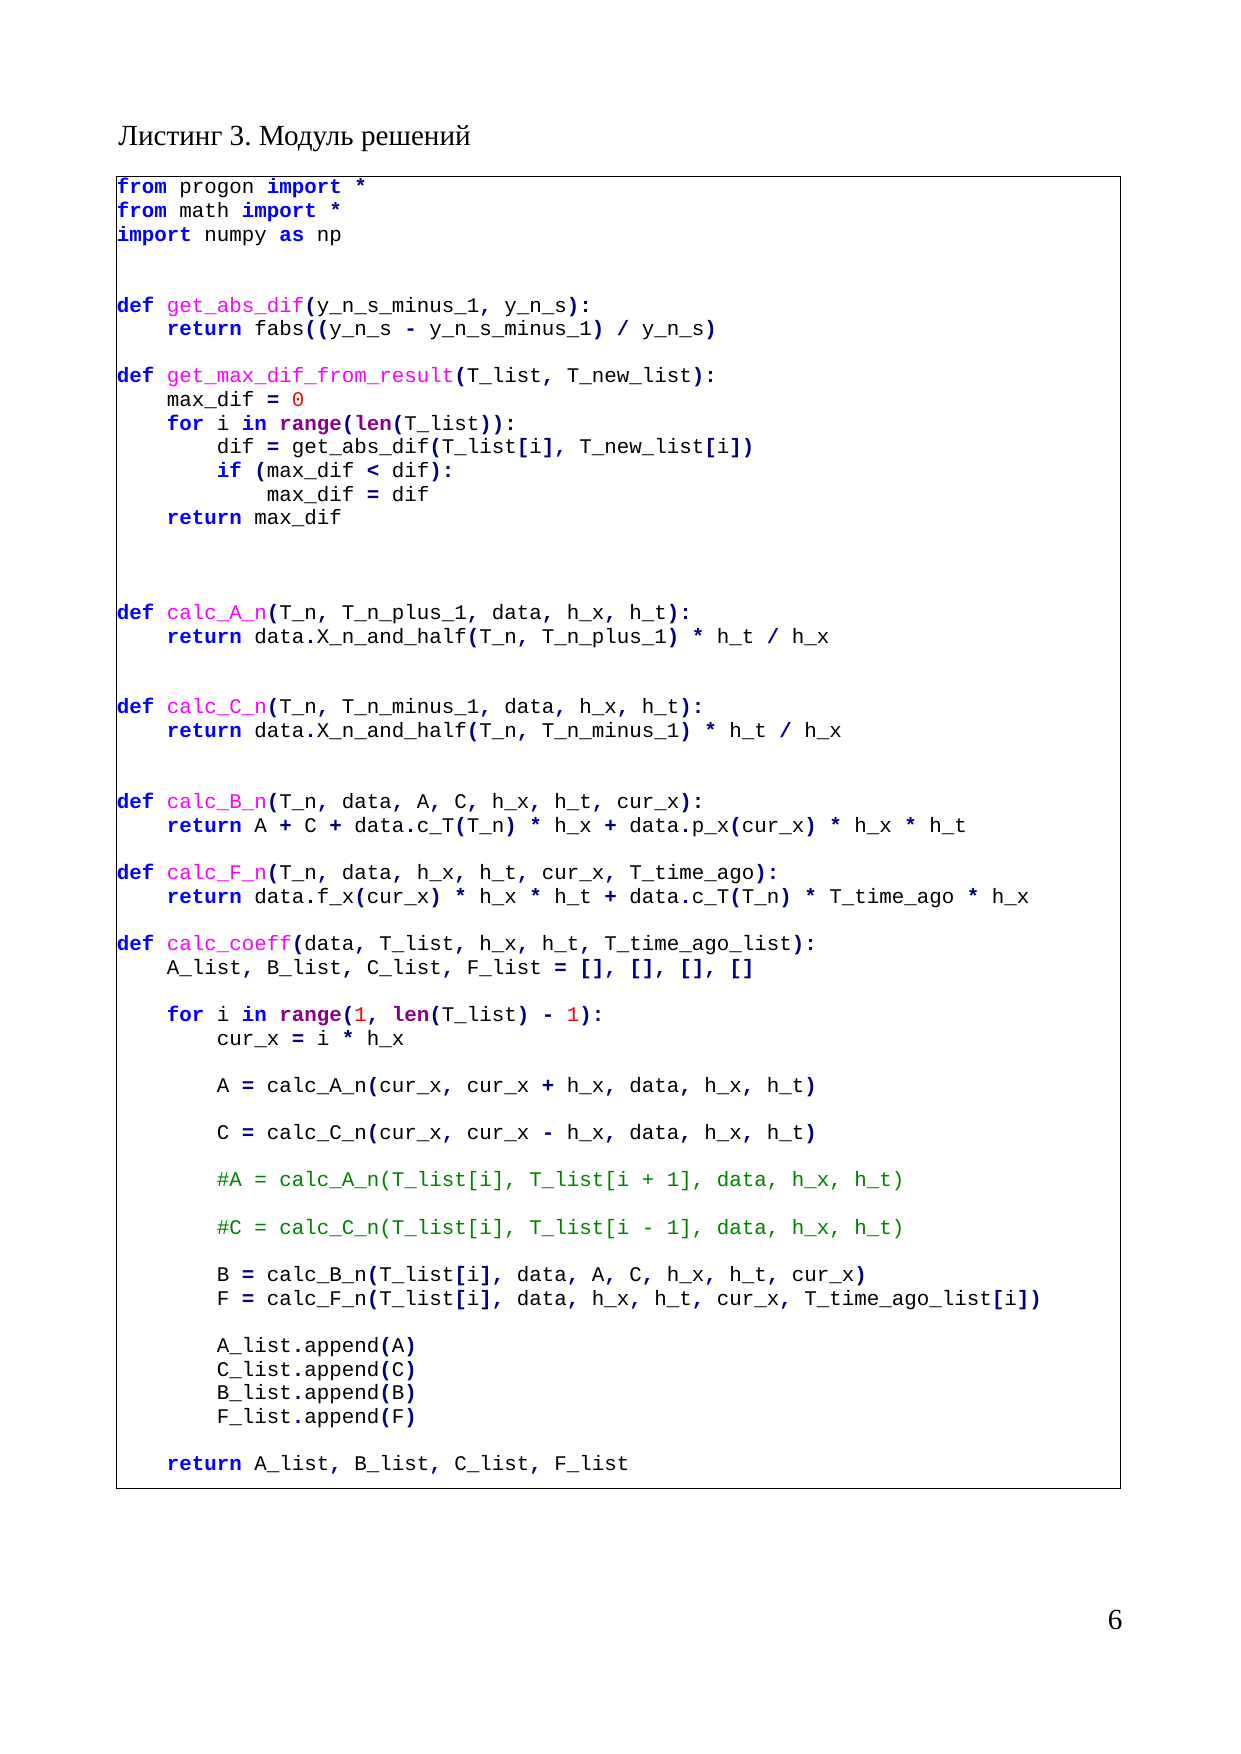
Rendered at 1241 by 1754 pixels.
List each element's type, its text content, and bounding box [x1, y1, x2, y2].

text Листинг 3. Модуль решений [118, 118, 1122, 152]
